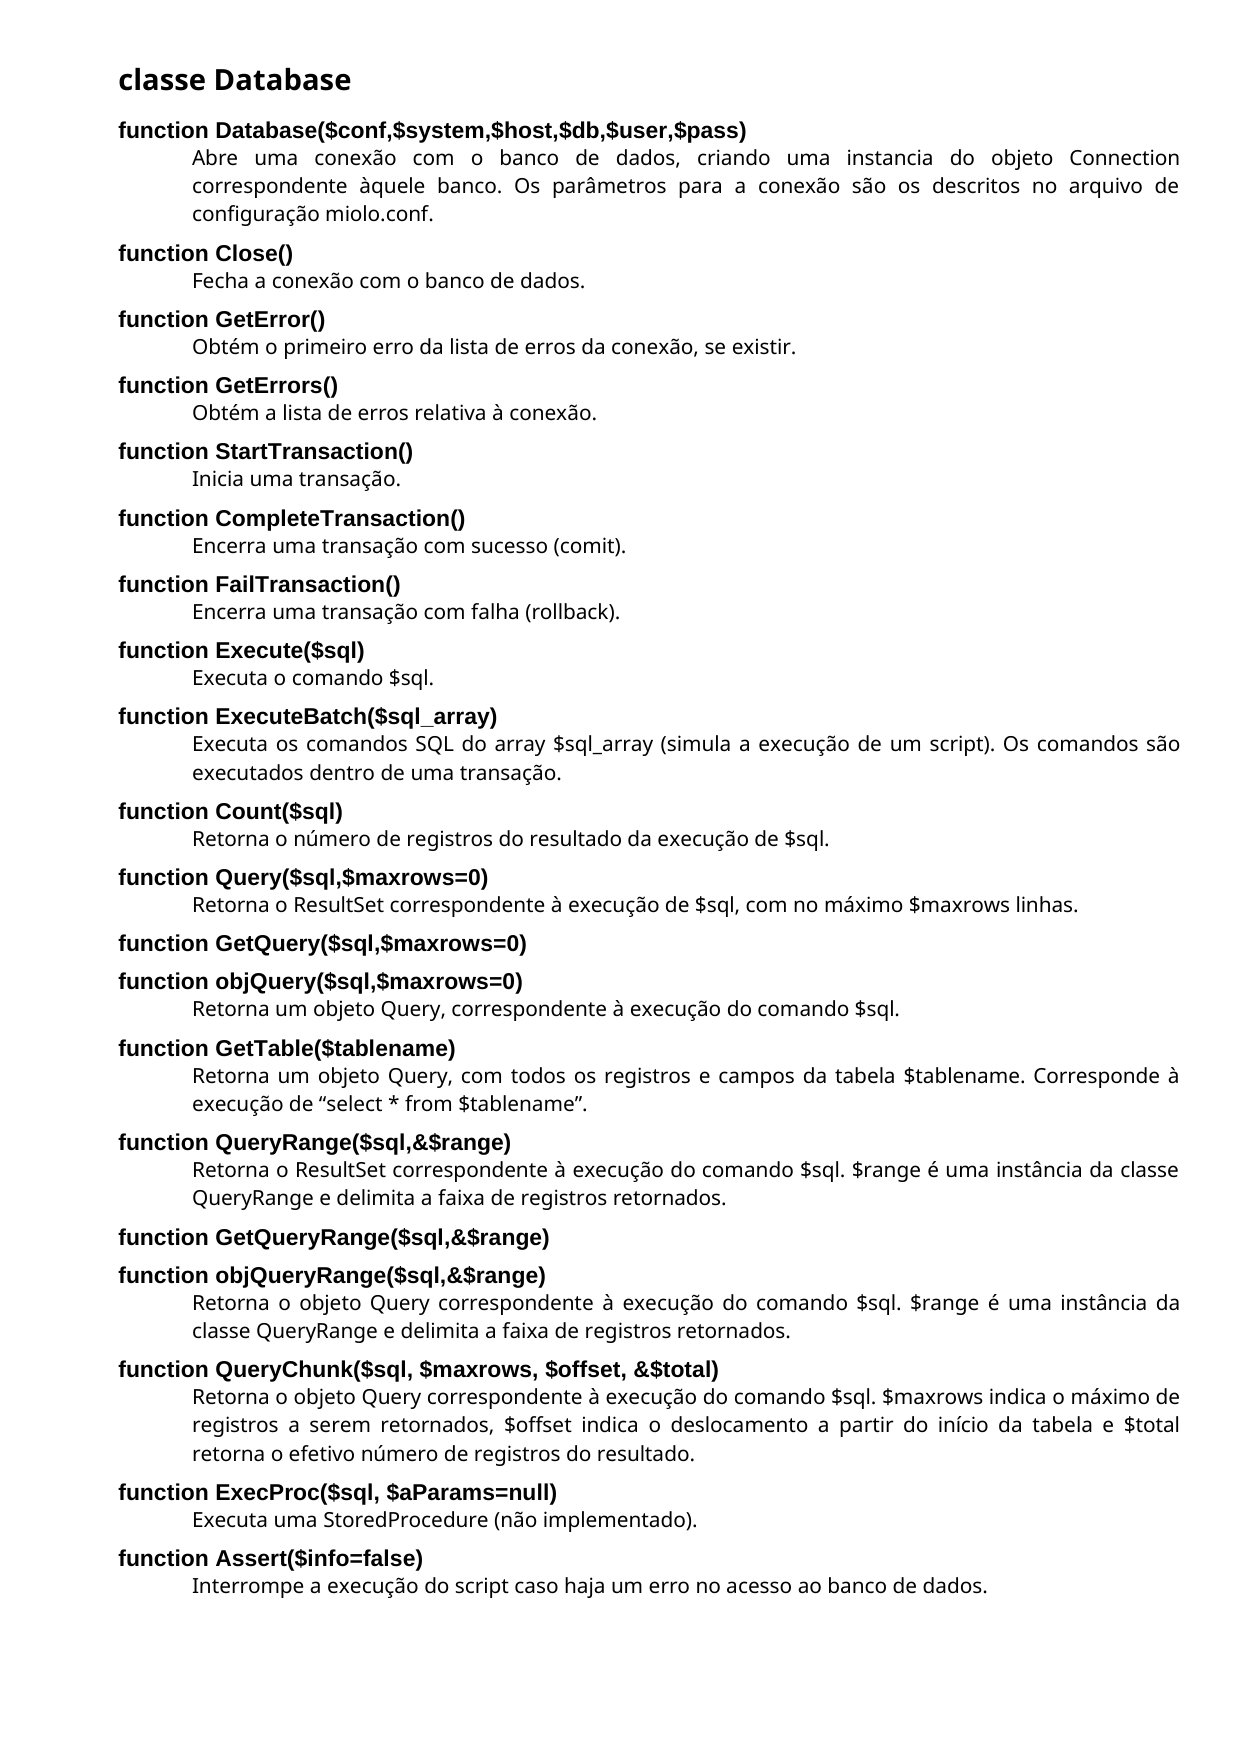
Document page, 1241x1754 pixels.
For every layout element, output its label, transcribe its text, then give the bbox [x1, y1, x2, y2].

subtitle function Count($sql) [118, 798, 1181, 824]
subtitle function Close() [118, 240, 1181, 266]
subtitle function Database($conf,$system,$host,$db,$user,$pass) [118, 118, 1181, 143]
subtitle function CompleteTransaction() [118, 505, 1181, 531]
subtitle function QueryRange($sql,&$range) [118, 1130, 1181, 1155]
text Inicia uma transação. [192, 464, 1181, 493]
subtitle function ExecuteBatch($sql_array) [118, 704, 1181, 729]
text Interrompe a execução do script caso haja um erro no acesso ao banco de dados. [192, 1571, 1181, 1599]
text Executa uma StoredProcedure (não implementado). [192, 1505, 1181, 1533]
text Retorna o objeto Query correspondente à execução do comando $sql. $range é uma instância da classe QueryRange e delimita a faixa de registros retornados. [192, 1288, 1181, 1344]
subtitle function Execute($sql) [118, 638, 1181, 663]
subtitle function QueryChunk($sql, $maxrows, $offset, &$total) [118, 1357, 1181, 1382]
text Retorna um objeto Query, correspondente à execução do comando $sql. [192, 994, 1181, 1023]
text Retorna o ResultSet correspondente à execução de $sql, com no máximo $maxrows linhas. [192, 890, 1181, 918]
text Executa os comandos SQL do array $sql_array (simula a execução de um script). Os comandos são executados dentro de uma transação. [192, 729, 1181, 786]
subtitle function GetError() [118, 307, 1181, 332]
subtitle function objQuery($sql,$maxrows=0) [118, 969, 1181, 994]
text Encerra uma transação com falha (rollback). [192, 597, 1181, 625]
text Encerra uma transação com sucesso (comit). [192, 531, 1181, 559]
subtitle function GetErrors() [118, 373, 1181, 398]
text Retorna um objeto Query, com todos os registros e campos da tabela $tablename. Corresponde à execução de “select * from $tablename”. [192, 1061, 1181, 1117]
subtitle function objQueryRange($sql,&$range) [118, 1262, 1181, 1288]
text Obtém o primeiro erro da lista de erros da conexão, se existir. [192, 332, 1181, 360]
text Obtém a lista de erros relativa à conexão. [192, 398, 1181, 427]
subtitle classe Database [118, 59, 1181, 99]
subtitle function Query($sql,$maxrows=0) [118, 865, 1181, 890]
text Abre uma conexão com o banco de dados, criando uma instancia do objeto Connection correspondente àquele banco. Os parâmetros para a conexão são os descritos no arquivo de configuração miolo.conf. [192, 143, 1181, 228]
subtitle function StartTransaction() [118, 439, 1181, 464]
subtitle function GetQuery($sql,$maxrows=0) [118, 931, 1181, 957]
text Retorna o número de registros do resultado da execução de $sql. [192, 824, 1181, 852]
text Retorna o ResultSet correspondente à execução do comando $sql. $range é uma instância da classe QueryRange e delimita a faixa de registros retornados. [192, 1155, 1181, 1212]
text Executa o comando $sql. [192, 663, 1181, 692]
subtitle function GetQueryRange($sql,&$range) [118, 1224, 1181, 1250]
subtitle function GetTable($tablename) [118, 1035, 1181, 1061]
text Fecha a conexão com o banco de dados. [192, 266, 1181, 294]
subtitle function ExecProc($sql, $aParams=null) [118, 1479, 1181, 1505]
subtitle function Assert($info=false) [118, 1546, 1181, 1571]
text Retorna o objeto Query correspondente à execução do comando $sql. $maxrows indica o máximo de registros a serem retornados, $offset indica o deslocamento a partir do início da tabela e $total retorna o efetivo número de registros do resultado. [192, 1382, 1181, 1467]
subtitle function FailTransaction() [118, 572, 1181, 597]
